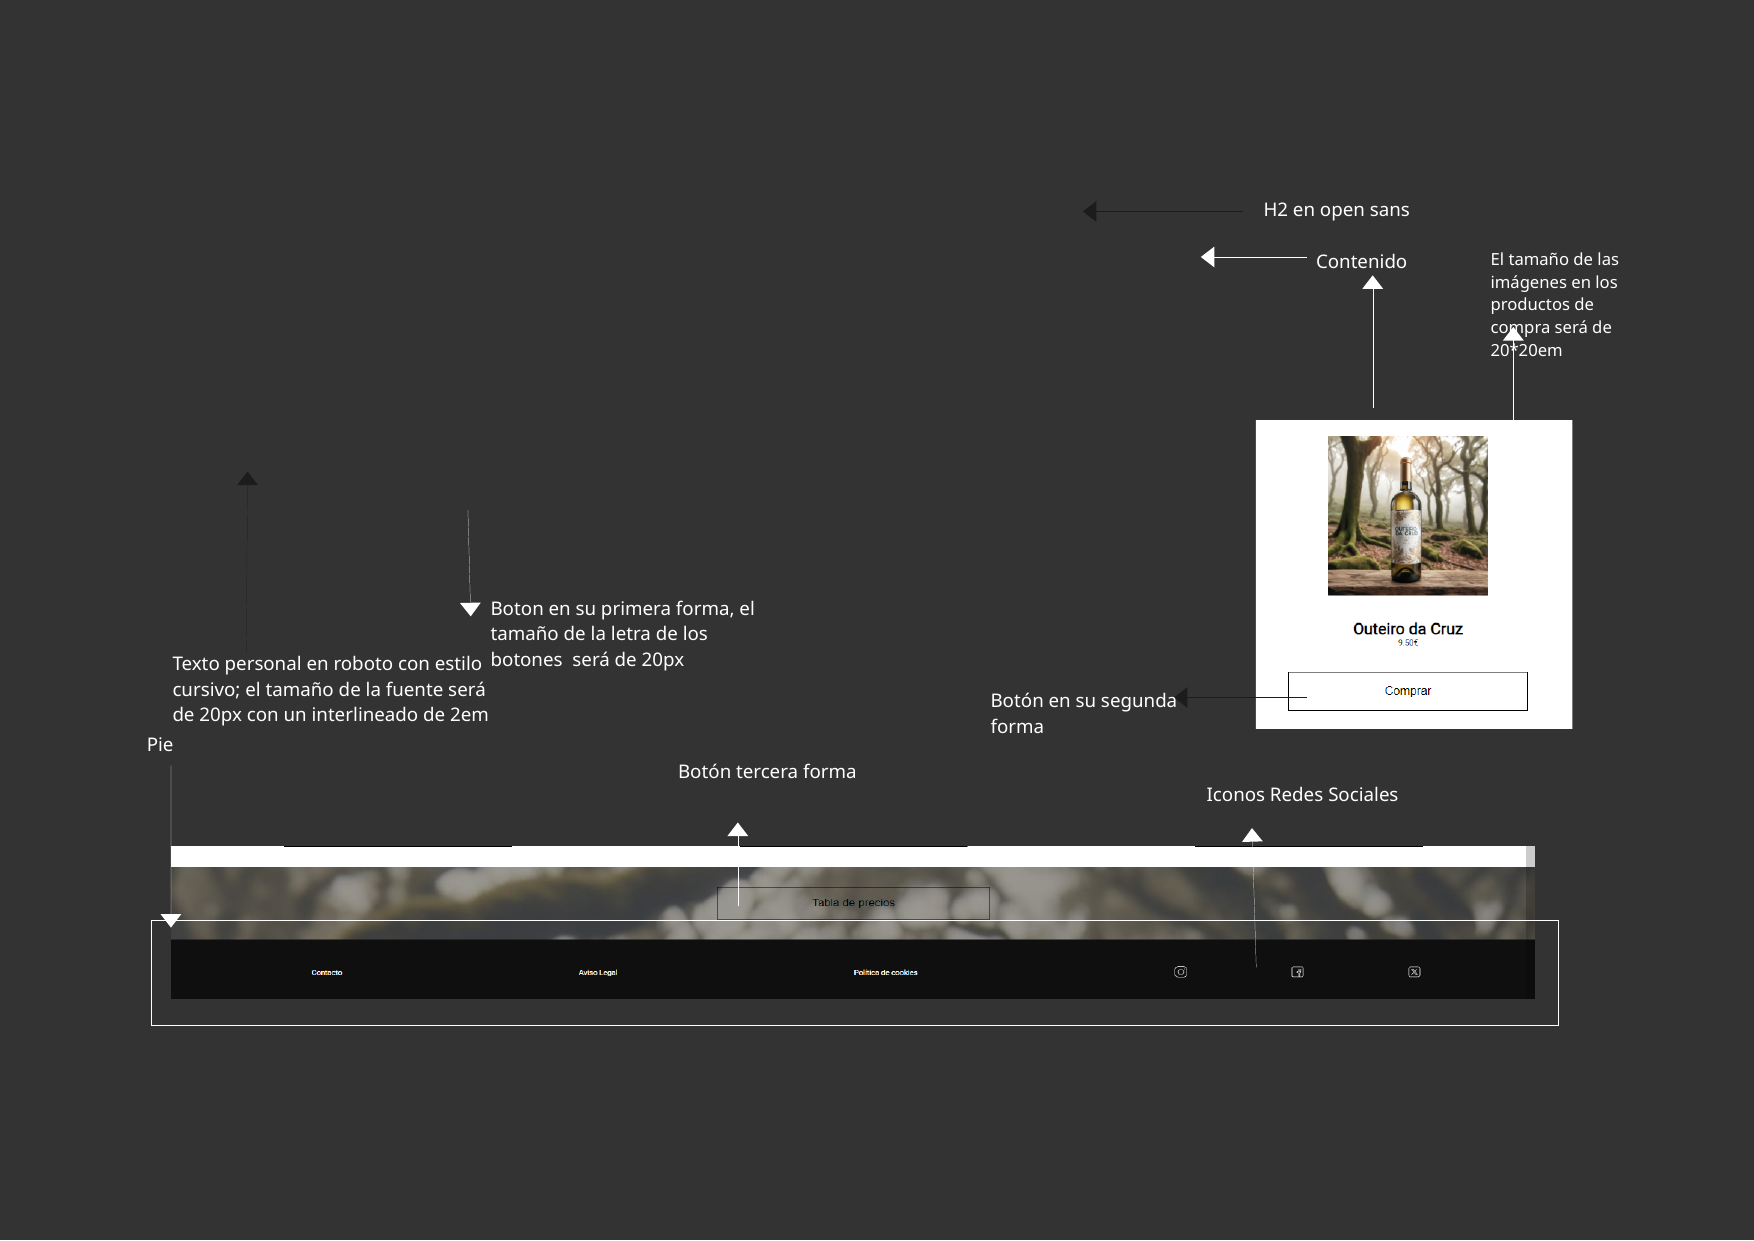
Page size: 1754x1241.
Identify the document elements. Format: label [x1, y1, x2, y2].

picture [171, 921, 1535, 999]
picture [172, 846, 1254, 920]
picture [1253, 846, 1535, 920]
picture [1255, 420, 1573, 729]
